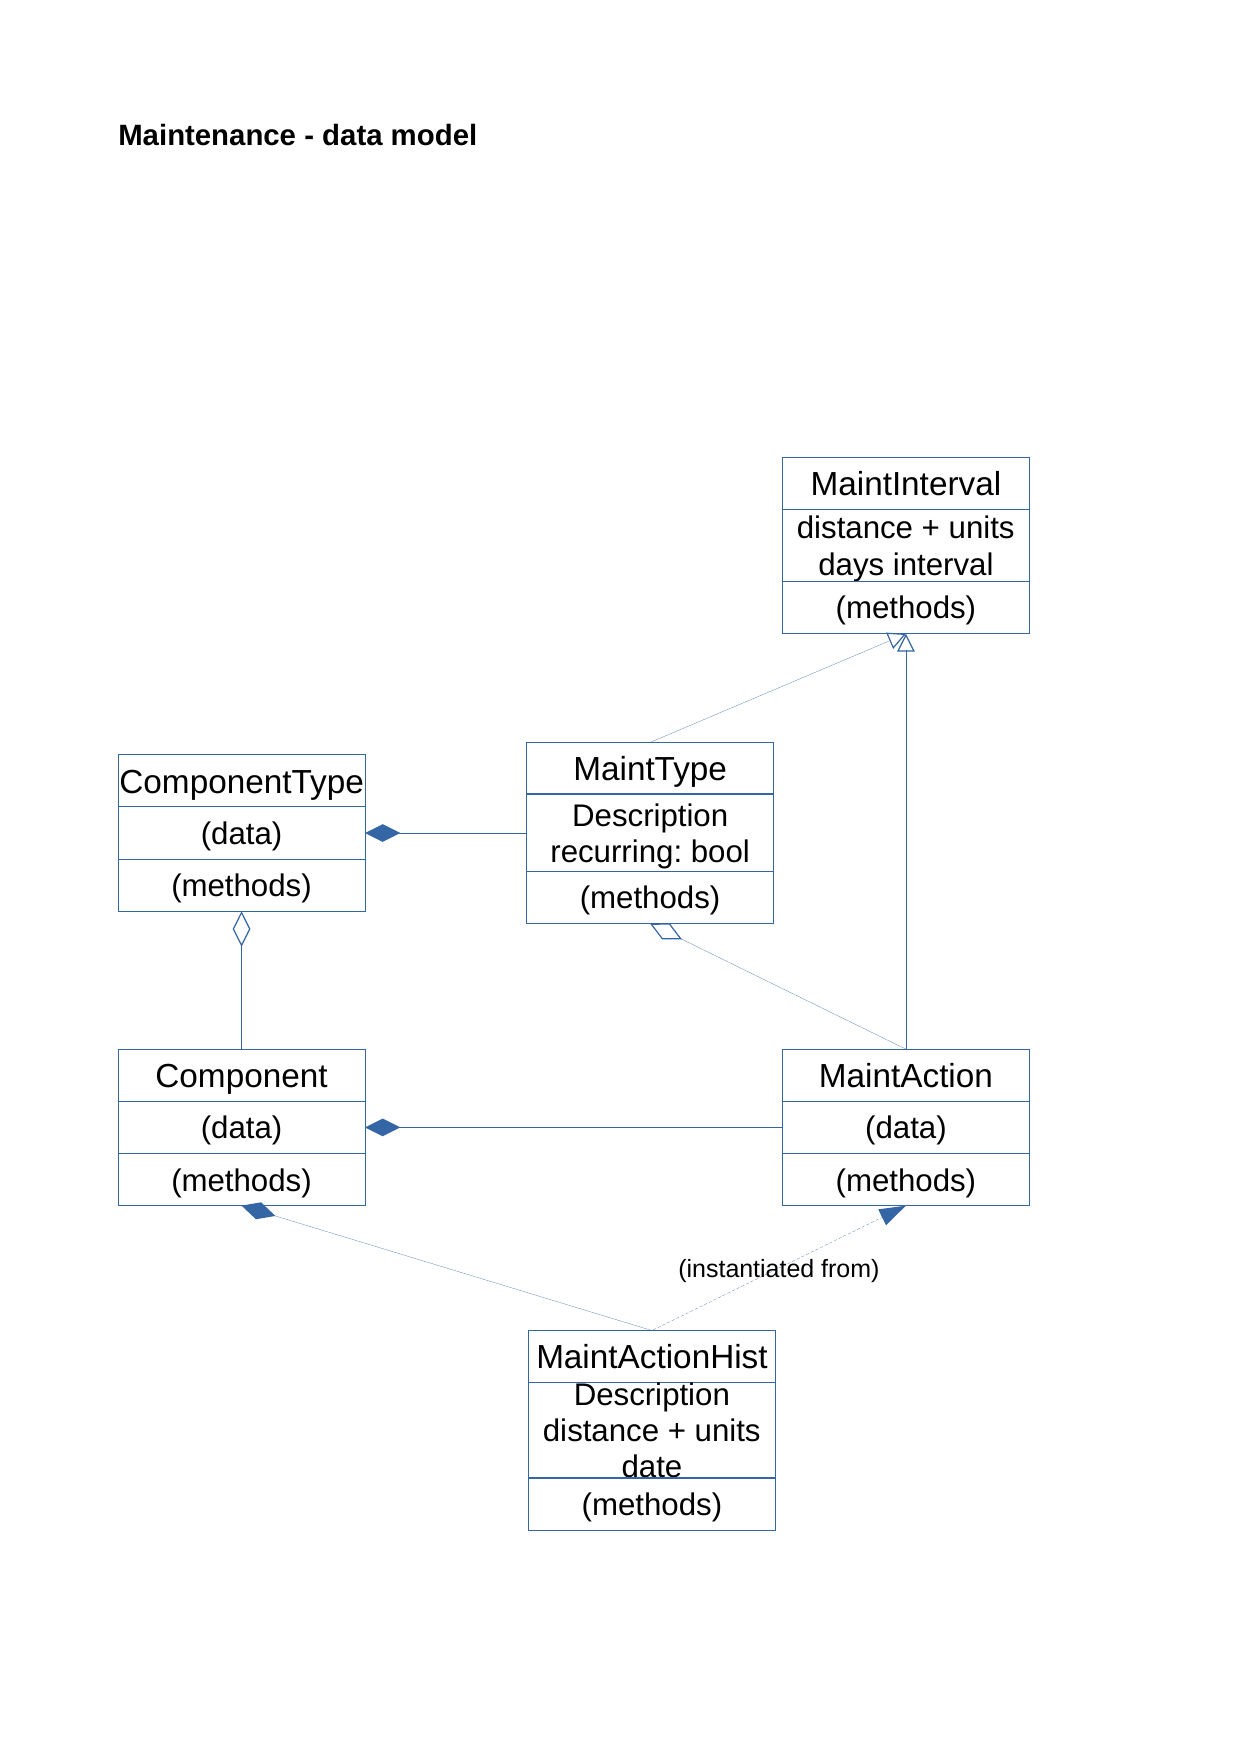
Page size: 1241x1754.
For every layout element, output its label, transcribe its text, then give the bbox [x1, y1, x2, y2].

subtitle Maintenance - data model [118, 118, 1122, 152]
